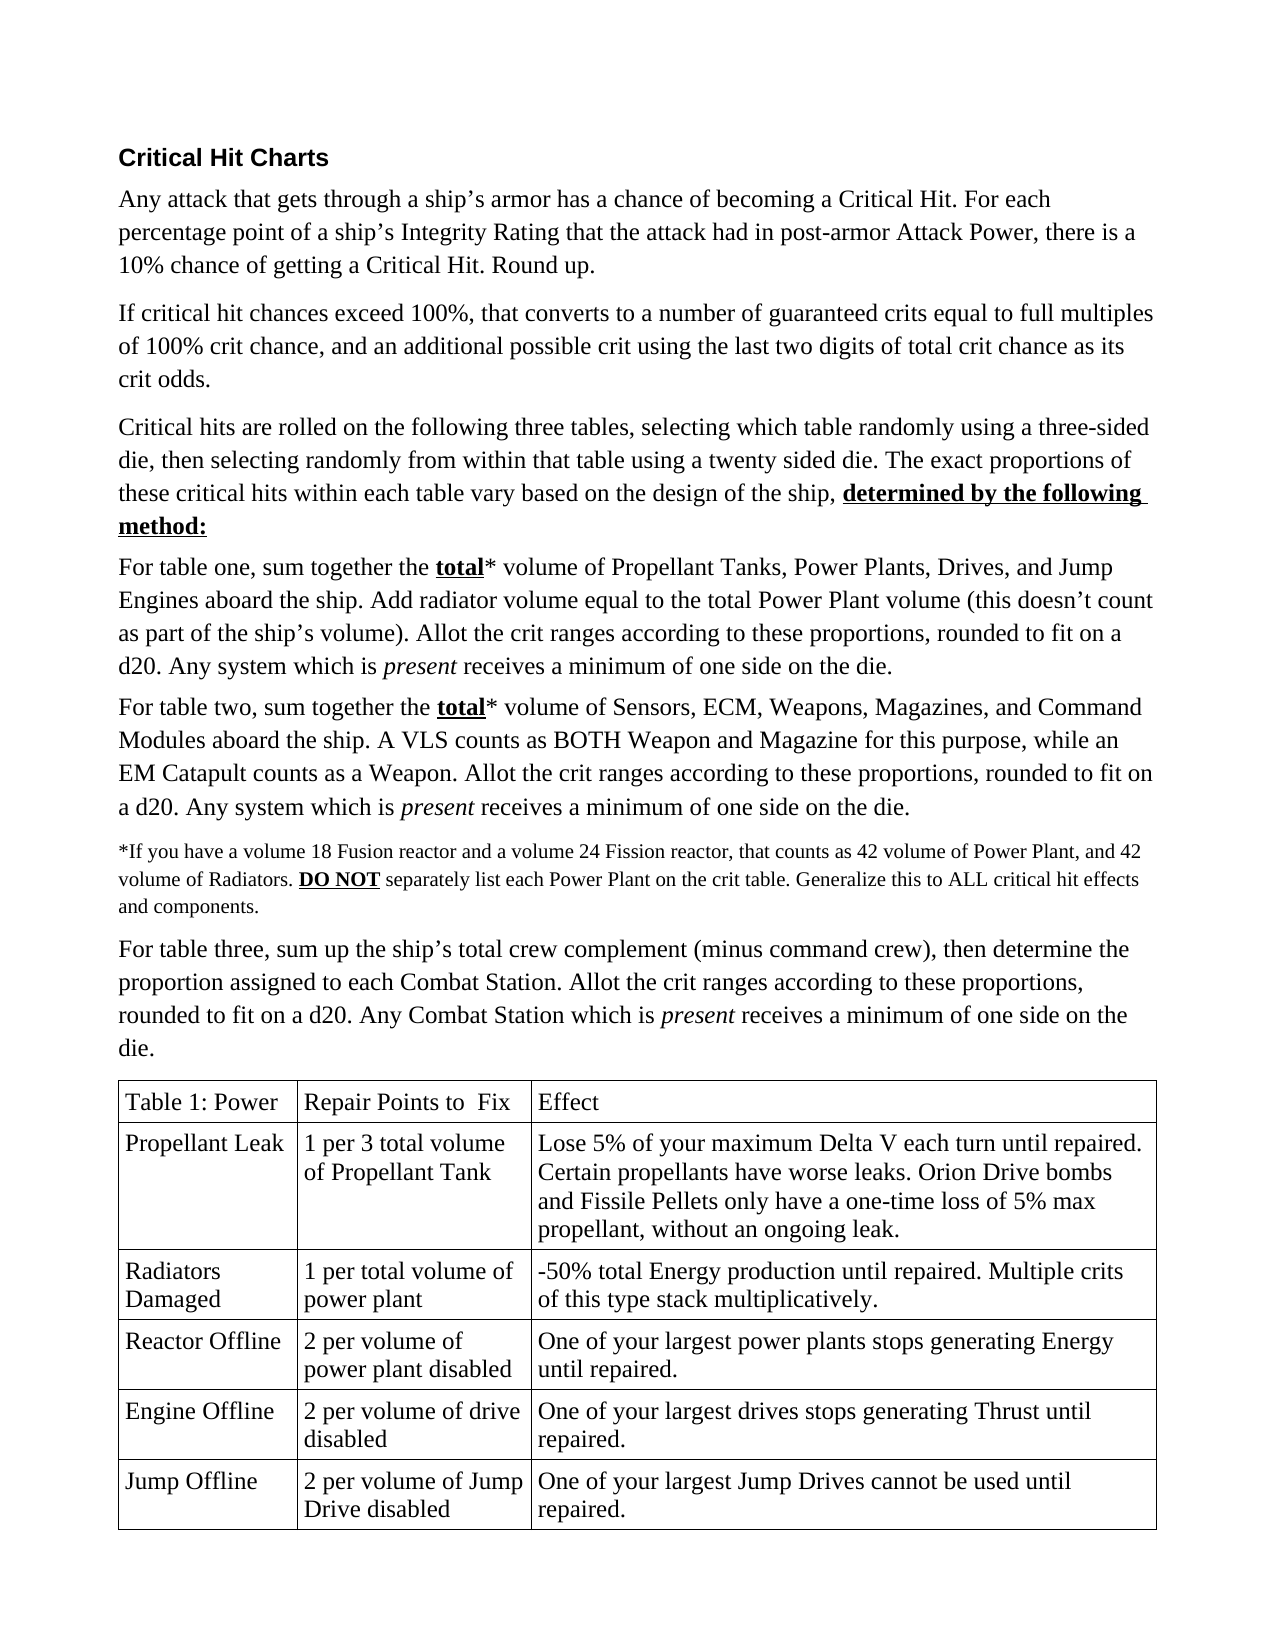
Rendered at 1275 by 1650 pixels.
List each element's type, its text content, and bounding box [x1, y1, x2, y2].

table_cell Lose 5% of your maximum Delta V each turn until repaired. Certain propellants have worse leaks. Orion Drive bombs and Fissile Pellets only have a one-time loss of 5% max propellant, without an ongoing leak. [532, 1123, 1156, 1249]
table_cell Propellant Leak [119, 1123, 297, 1249]
table_header Table 1: Power [119, 1081, 297, 1122]
text Any attack that gets through a ship’s armor has a chance of becoming a Critical Hit. For each percentage point of a ship’s Integrity Rating that the attack had in post-armor Attack Power, there is a 10% chance of getting a Critical Hit. Round up. [118, 184, 1157, 279]
text *If you have a volume 18 Fusion reactor and a volume 24 Fission reactor, that counts as 42 volume of Power Plant, and 42 volume of Radiators. DO NOT separately list each Power Plant on the crit table. Generalize this to ALL critical hit effects and components. For table three, sum up the ship’s total crew complement (minus command crew), then determine the proportion assigned to each Combat Station. Allot the crit ranges according to these proportions, rounded to fit on a d20. Any Combat Station which is present receives a minimum of one side on the die. [118, 839, 1157, 1061]
table_cell 1 per 3 total volume of Propellant Tank [298, 1123, 531, 1249]
table_cell 1 per total volume of power plant [298, 1250, 531, 1319]
table_cell Reactor Offline [119, 1320, 297, 1389]
text If critical hit chances exceed 100%, that converts to a number of guaranteed crits equal to full multiples of 100% crit chance, and an additional possible crit using the last two digits of total crit chance as its crit odds. [118, 298, 1157, 393]
table_cell One of your largest Jump Drives cannot be used until repaired. [532, 1460, 1156, 1529]
text Critical hits are rolled on the following three tables, selecting which table randomly using a three-sided die, then selecting randomly from within that table using a twenty sided die. The exact proportions of these critical hits within each table vary based on the design of the ship, determined by the following method: For table one, sum together the total* volume of Propellant Tanks, Power Plants, Drives, and Jump Engines aboard the ship. Add radiator volume equal to the total Power Plant volume (this doesn’t count as part of the ship’s volume). Allot the crit ranges according to these proportions, rounded to fit on a d20. Any system which is present receives a minimum of one side on the die. For table two, sum together the total* volume of Sensors, ECM, Weapons, Magazines, and Command Modules aboard the ship. A VLS counts as BOTH Weapon and Magazine for this purpose, while an EM Catapult counts as a Weapon. Allot the crit ranges according to these proportions, rounded to fit on a d20. Any system which is present receives a minimum of one side on the die. [118, 412, 1157, 820]
table_cell One of your largest power plants stops generating Energy until repaired. [532, 1320, 1156, 1389]
table_header Effect [532, 1081, 1156, 1122]
table_cell One of your largest drives stops generating Thrust until repaired. [532, 1390, 1156, 1459]
table_header Repair Points to Fix [298, 1081, 531, 1122]
table_cell -50% total Energy production until repaired. Multiple crits of this type stack multiplicatively. [532, 1250, 1156, 1319]
table_cell 2 per volume of power plant disabled [298, 1320, 531, 1389]
table_cell Jump Offline [119, 1460, 297, 1529]
subtitle Critical Hit Charts [118, 143, 1157, 172]
table_cell Engine Offline [119, 1390, 297, 1459]
table_cell 2 per volume of drive disabled [298, 1390, 531, 1459]
table_cell Radiators Damaged [119, 1250, 297, 1319]
table_cell 2 per volume of Jump Drive disabled [298, 1460, 531, 1529]
